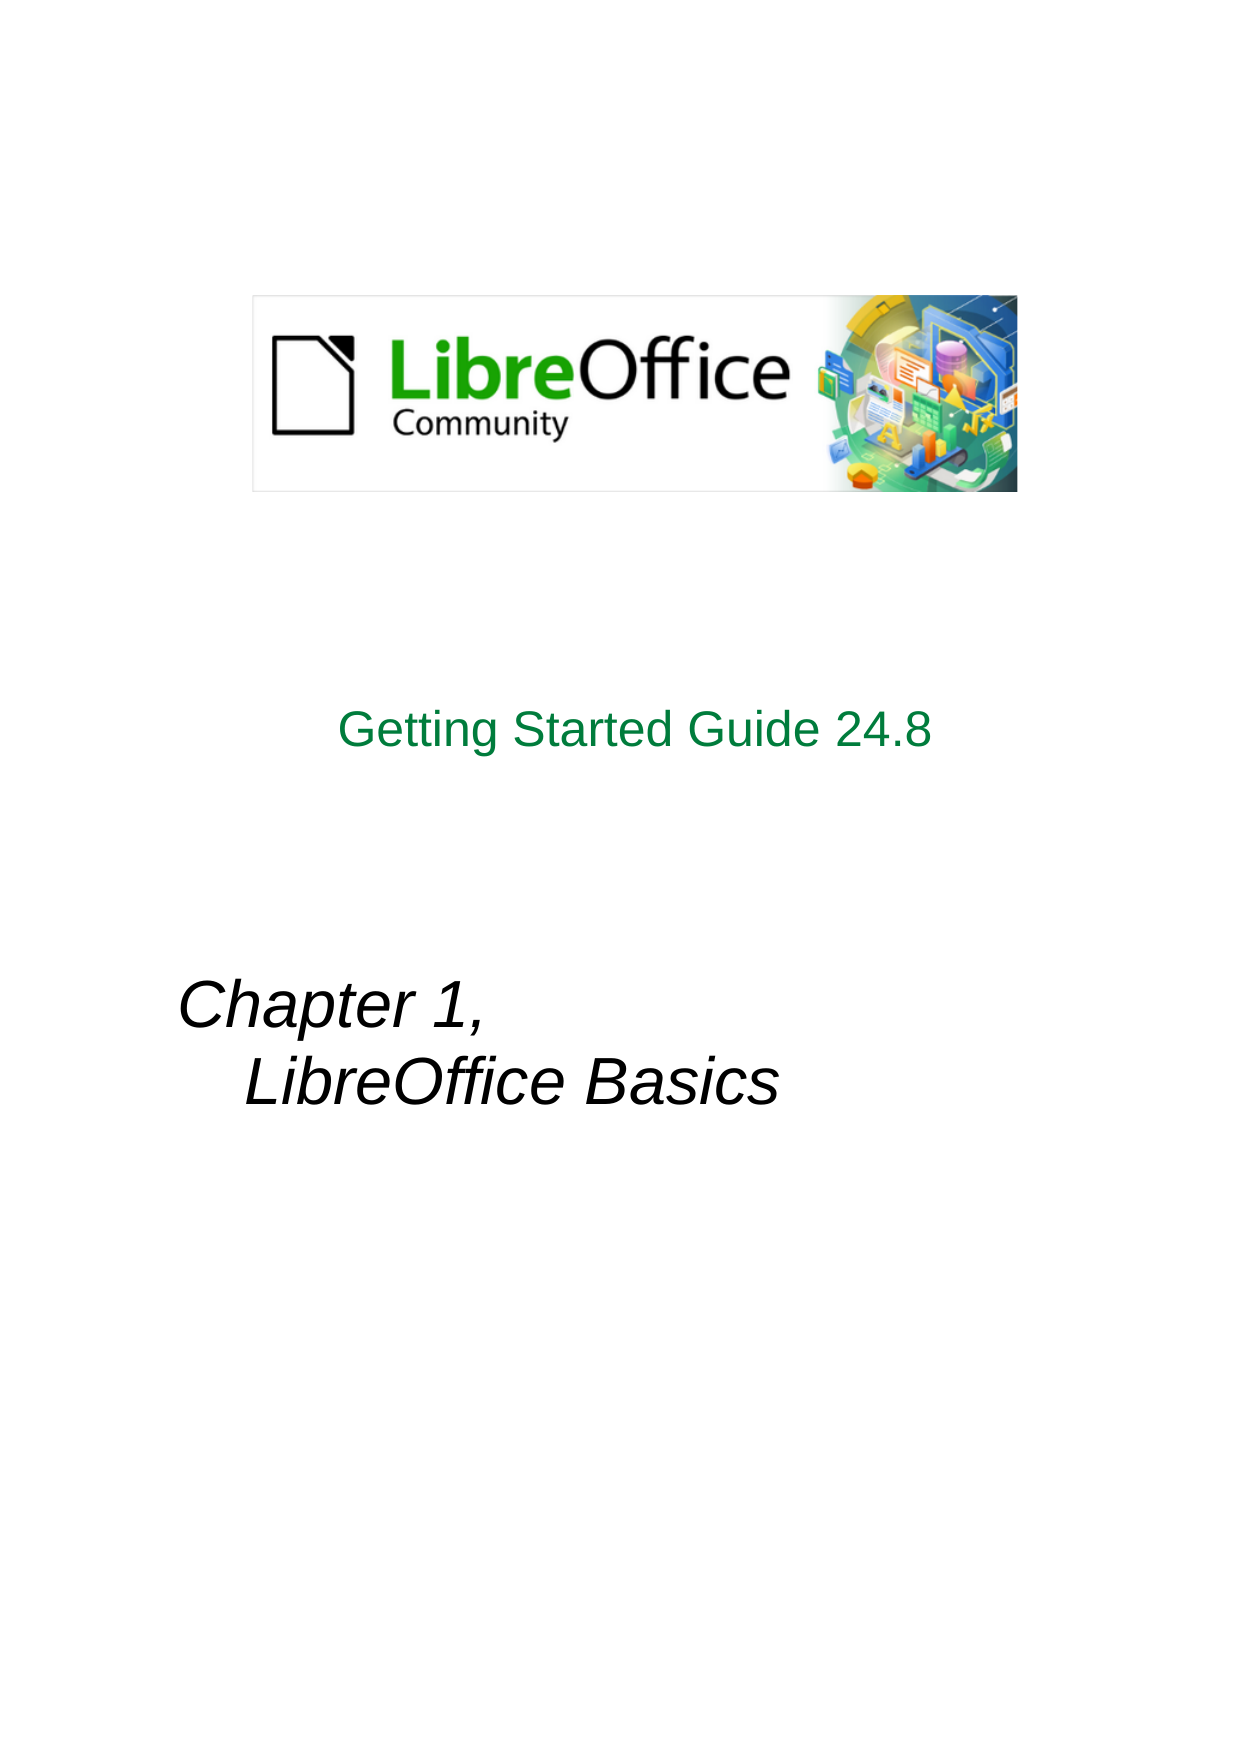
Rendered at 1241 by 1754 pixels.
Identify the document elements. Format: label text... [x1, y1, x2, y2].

picture [252, 295, 1018, 492]
text Getting Started Guide 24.8 [177, 699, 1093, 757]
title Chapter 1, LibreOffice Basics [177, 965, 1093, 1119]
